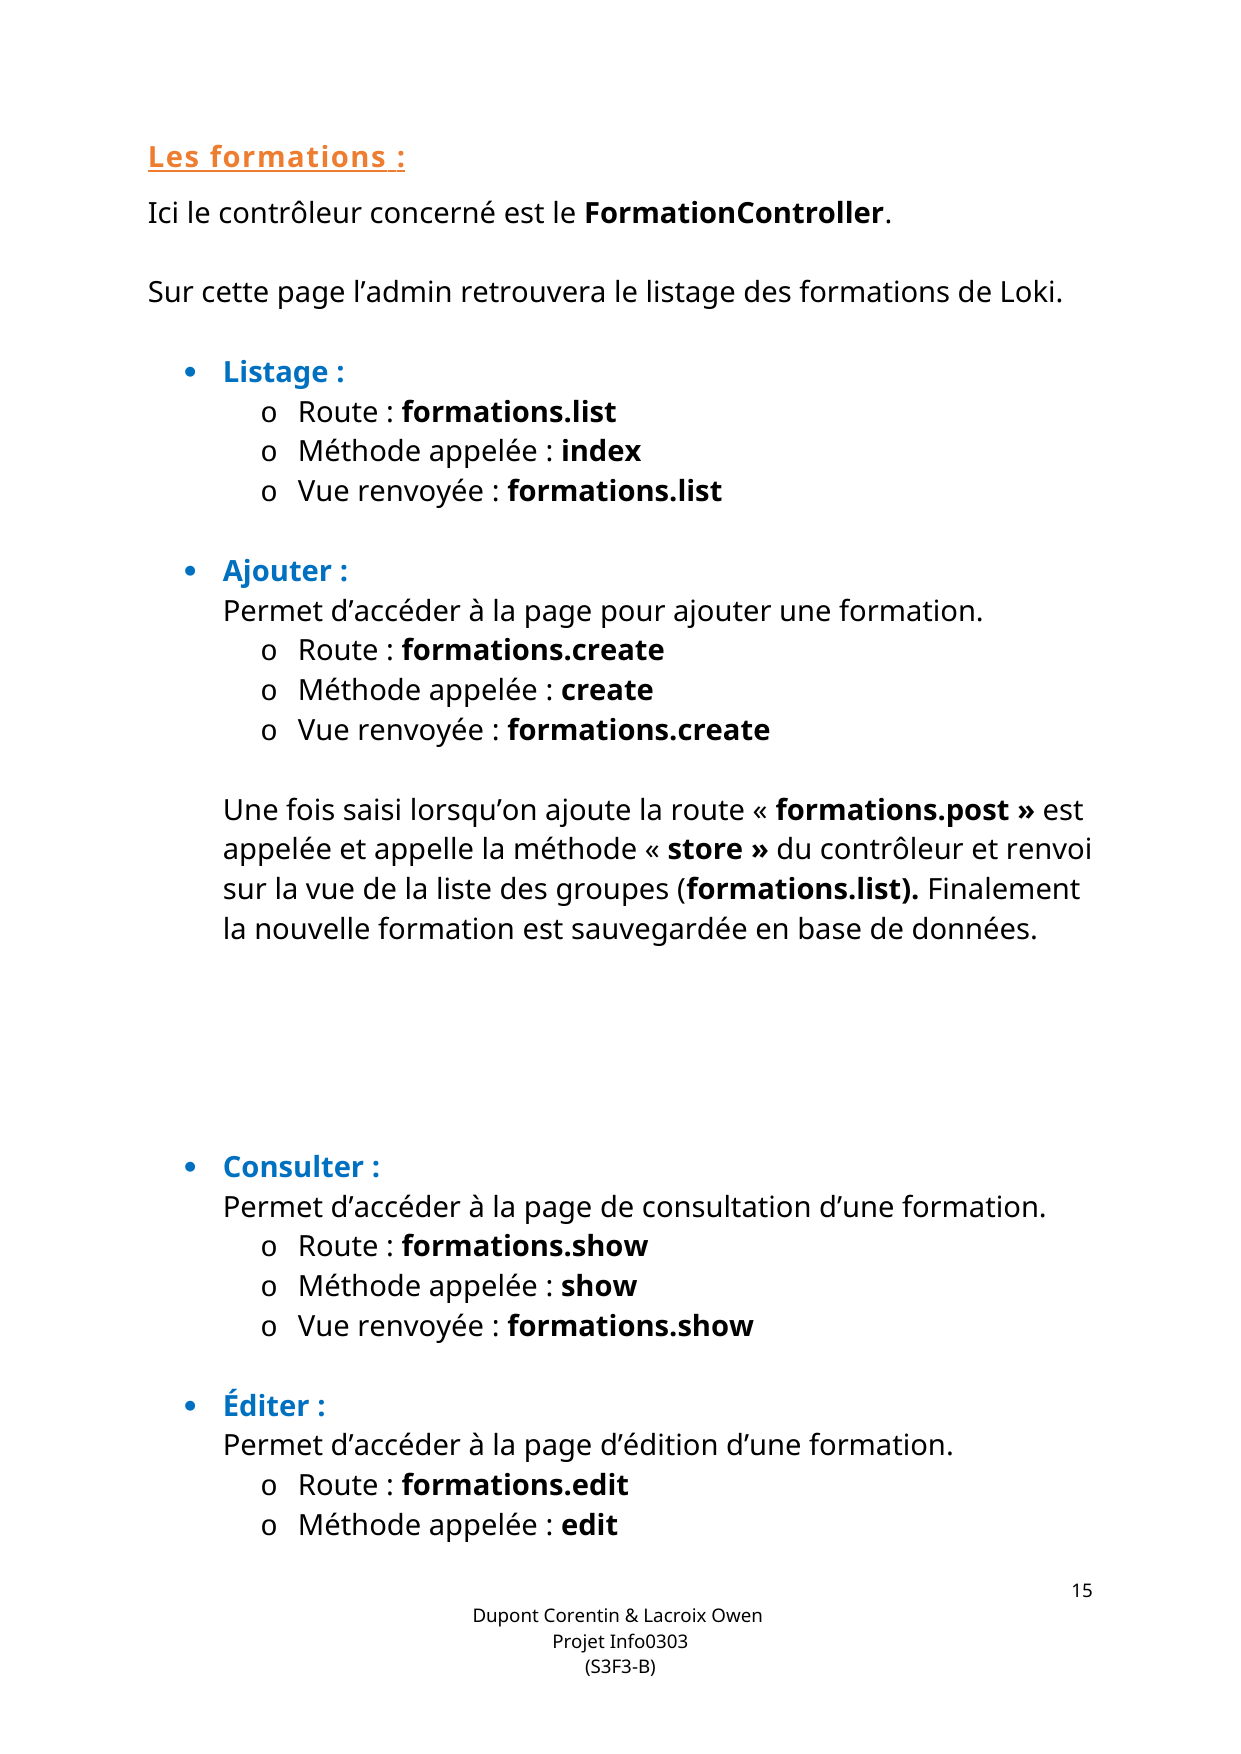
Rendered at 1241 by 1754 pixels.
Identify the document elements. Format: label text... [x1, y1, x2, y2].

list Route : formations.create [260, 629, 1093, 669]
list Une fois saisi lorsqu’on ajoute la route « formations.post » est appelée et appelle la méthode « store » du contrôleur et renvoi sur la vue de la liste des groupes (formations.list). Finalement la nouvelle formation est sauvegardée en base de données. [223, 789, 1093, 948]
list Méthode appelée : create [260, 669, 1093, 709]
text Ici le contrôleur concerné est le FormationController. [148, 192, 1093, 232]
list Route : formations.edit [260, 1464, 1093, 1504]
list Méthode appelée : show [260, 1265, 1093, 1305]
list Permet d’accéder à la page de consultation d’une formation. [223, 1186, 1093, 1226]
list Listage : [185, 351, 1093, 391]
list Route : formations.list [260, 391, 1093, 431]
list Permet d’accéder à la page d’édition d’une formation. [223, 1424, 1093, 1464]
list Éditer : [185, 1385, 1093, 1424]
list Méthode appelée : index [260, 431, 1093, 471]
list Méthode appelée : edit [260, 1504, 1093, 1544]
list Consulter : [185, 1146, 1093, 1186]
list Ajouter : [185, 550, 1093, 590]
text Les formations : [148, 136, 1093, 176]
list Permet d’accéder à la page pour ajouter une formation. [223, 590, 1093, 629]
list Vue renvoyée : formations.show [260, 1305, 1093, 1345]
list Route : formations.show [260, 1226, 1093, 1265]
text Sur cette page l’admin retrouvera le listage des formations de Loki. [148, 272, 1093, 311]
list Vue renvoyée : formations.list [260, 471, 1093, 511]
list Vue renvoyée : formations.create [260, 709, 1093, 749]
